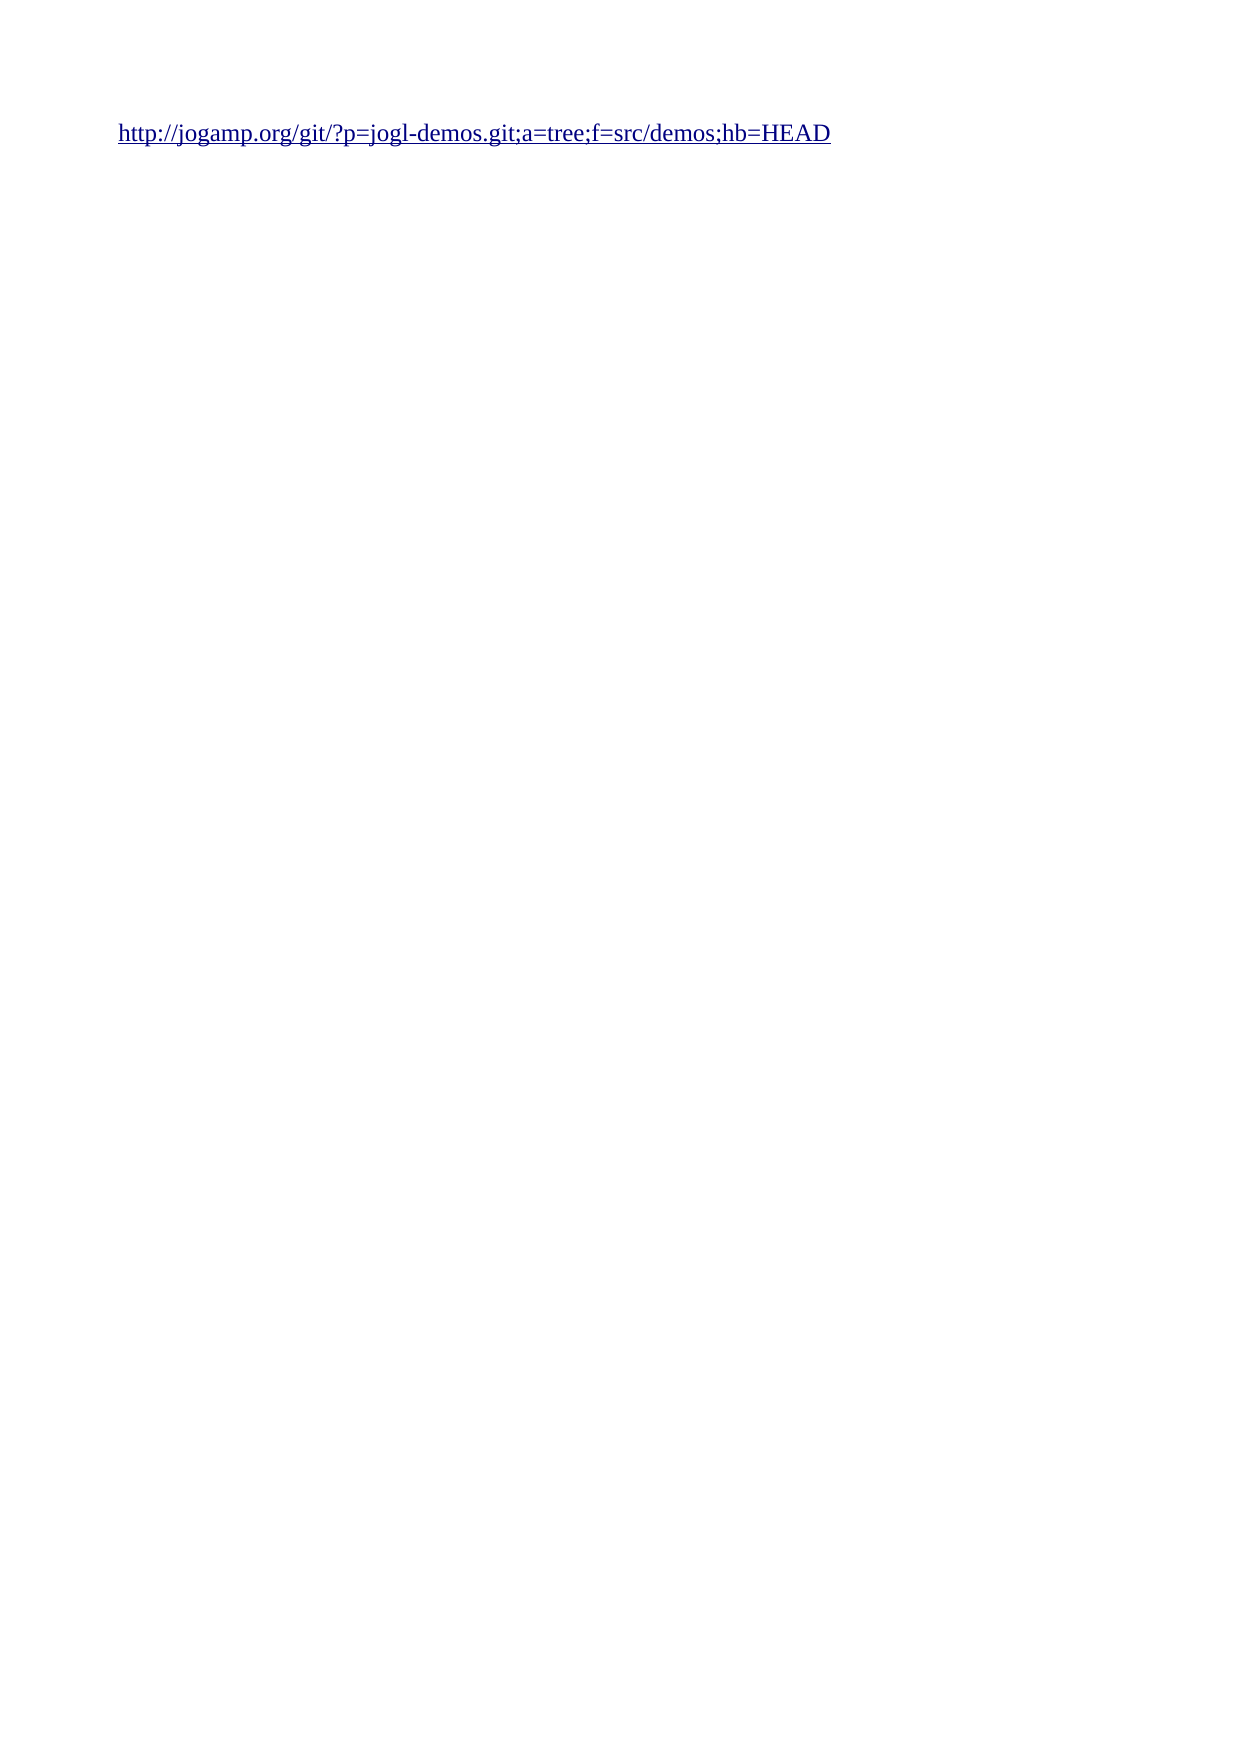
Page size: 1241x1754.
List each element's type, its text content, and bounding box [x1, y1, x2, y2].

text http://jogamp.org/git/?p=jogl-demos.git;a=tree;f=src/demos;hb=HEAD [118, 118, 1122, 147]
